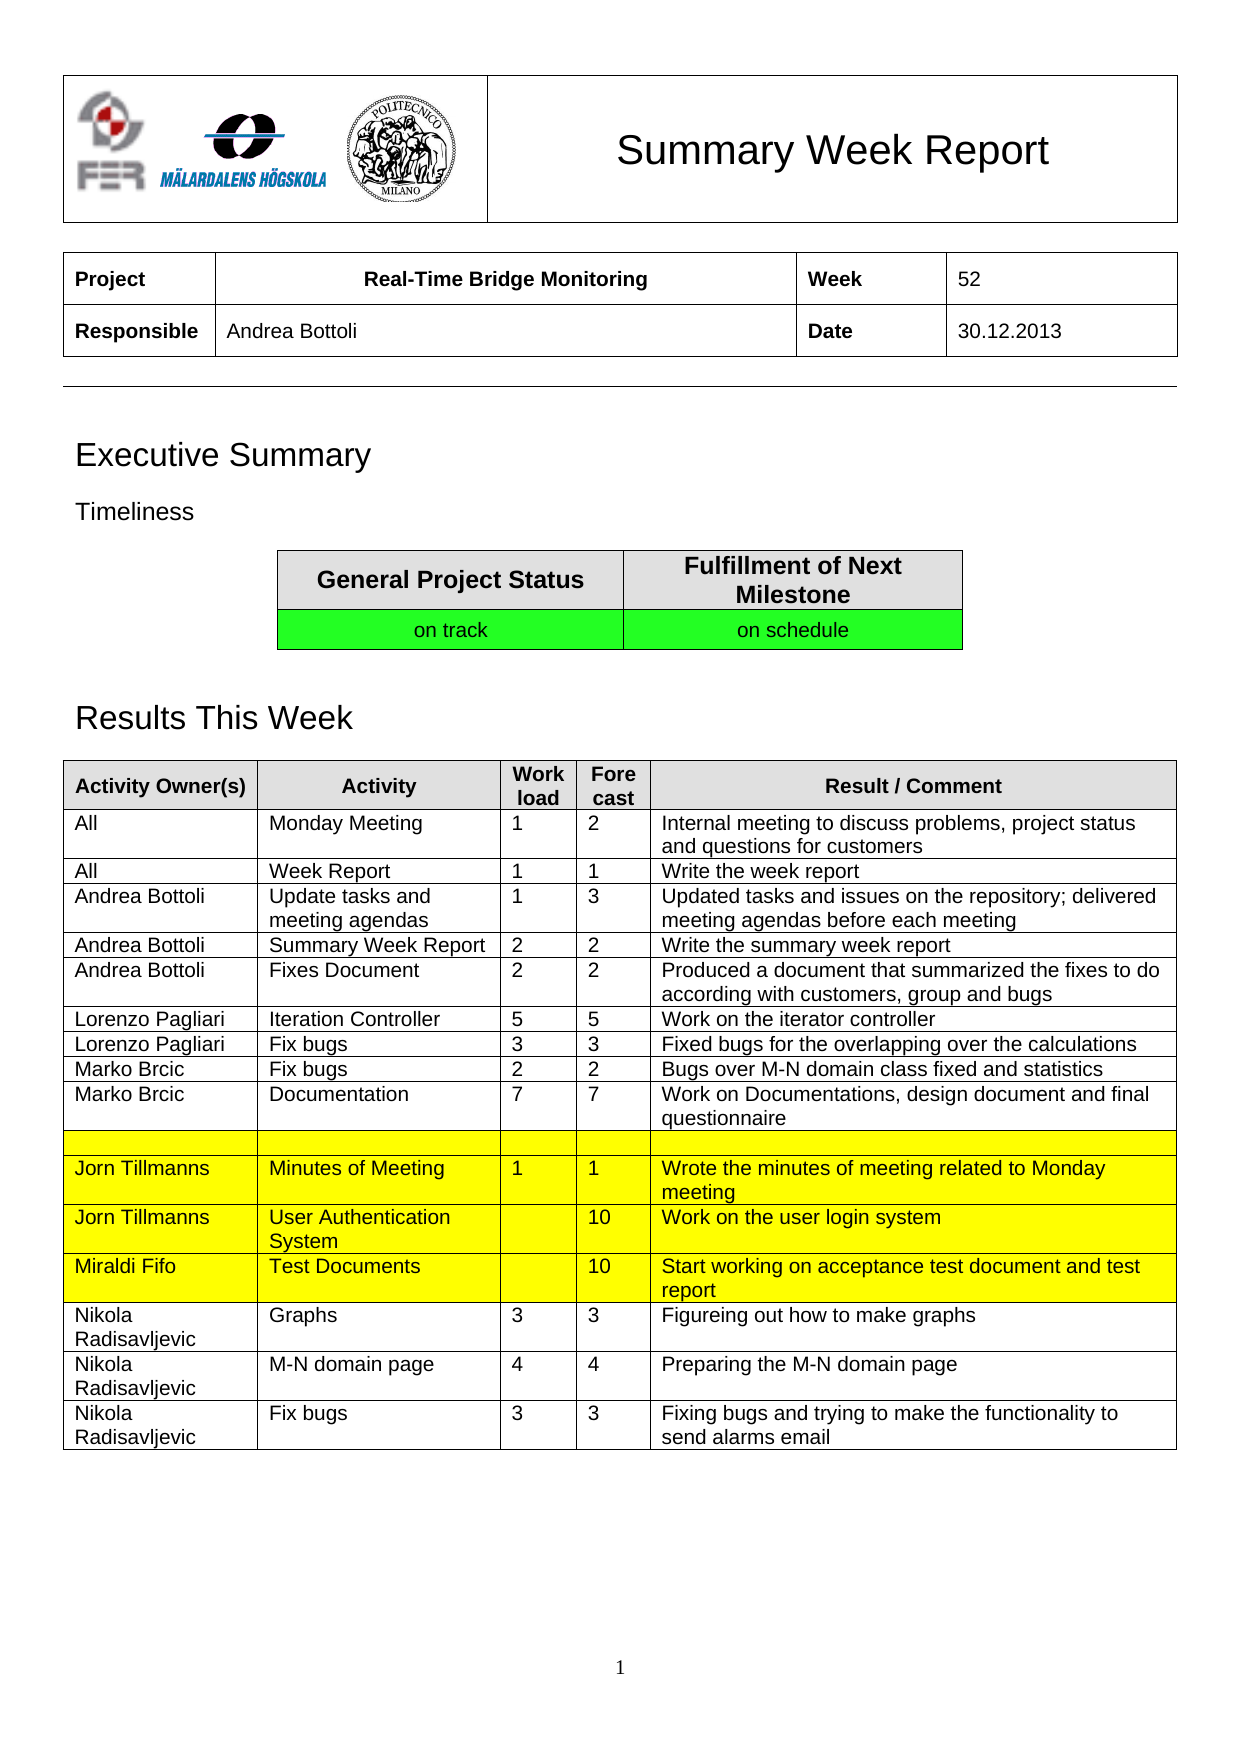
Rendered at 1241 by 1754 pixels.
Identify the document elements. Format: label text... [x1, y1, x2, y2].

table_cell 7 [501, 1082, 576, 1130]
table_header General Project Status [278, 551, 623, 609]
table_header Workload [501, 761, 576, 809]
table_cell Fixed bugs for the overlapping over the calculations [651, 1032, 1176, 1056]
table_cell Test Documents [258, 1254, 500, 1302]
table_cell Andrea Bottoli [64, 958, 257, 1006]
table_cell [712, 223, 946, 252]
picture [347, 95, 457, 202]
table_header Activity Owner(s) [64, 761, 257, 809]
table_cell Fixes Document [258, 958, 500, 1006]
table_cell 5 [577, 1007, 650, 1031]
table_cell Miraldi Fifo [64, 1254, 257, 1302]
table_cell Figureing out how to make graphs [651, 1303, 1176, 1351]
table_cell Andrea Bottoli [216, 305, 796, 356]
table_header Fore cast [577, 761, 650, 809]
table_cell [501, 1205, 576, 1253]
table_cell User Authentication System [258, 1205, 500, 1253]
table_cell Jorn Tillmanns [64, 1156, 257, 1204]
table_cell Lorenzo Pagliari [64, 1032, 257, 1056]
table_cell Summary Week Report [258, 933, 500, 957]
table_cell 3 [501, 1303, 576, 1351]
table_cell All [64, 810, 257, 858]
table_cell 3 [577, 1032, 650, 1056]
table_cell [946, 223, 1177, 252]
table_cell 1 [501, 884, 576, 932]
table_cell 2 [577, 933, 650, 957]
table_cell Updated tasks and issues on the repository; delivered meeting agendas before each meeting [651, 884, 1176, 932]
table_cell 1 [577, 1156, 650, 1204]
table_header [64, 76, 487, 222]
table_cell 2 [577, 1057, 650, 1081]
table_cell Marko Brcic [64, 1082, 257, 1130]
table_cell 2 [501, 958, 576, 1006]
table_cell [501, 1254, 576, 1302]
table_cell on track [278, 610, 623, 649]
table_cell Update tasks and meeting agendas [258, 884, 500, 932]
table_cell 2 [501, 1057, 576, 1081]
table_cell 1 [501, 1156, 576, 1204]
table_cell Fix bugs [258, 1032, 500, 1056]
table_cell Start working on acceptance test document and test report [651, 1254, 1176, 1302]
table_cell 1 [501, 810, 576, 858]
table_cell Documentation [258, 1082, 500, 1130]
table_cell 4 [501, 1352, 576, 1400]
table_cell All [64, 859, 257, 883]
picture [160, 114, 326, 187]
table_cell [63, 223, 215, 252]
table_cell 4 [577, 1352, 650, 1400]
table_cell 1 [577, 859, 650, 883]
table_header Fulfillment of Next Milestone [624, 551, 962, 609]
table_cell 30.12.2013 [947, 305, 1177, 356]
picture [76, 77, 147, 205]
table_header Summary Week Report [488, 76, 1177, 222]
table_cell Write the summary week report [651, 933, 1176, 957]
table_cell Fix bugs [258, 1057, 500, 1081]
table_cell 10 [577, 1254, 650, 1302]
table_cell Lorenzo Pagliari [64, 1007, 257, 1031]
table_cell 3 [501, 1401, 576, 1449]
table_header Result / Comment [651, 761, 1176, 809]
table_cell Bugs over M-N domain class fixed and statistics [651, 1057, 1176, 1081]
table_cell 5 [501, 1007, 576, 1031]
table_cell Nikola Radisavljevic [64, 1303, 257, 1351]
table_cell [577, 1131, 650, 1155]
table_cell [63, 357, 1177, 386]
table_cell 2 [501, 933, 576, 957]
table_cell Wrote the minutes of meeting related to Monday meeting [651, 1156, 1176, 1204]
table_cell 3 [577, 1401, 650, 1449]
table_cell Fix bugs [258, 1401, 500, 1449]
table_cell Fixing bugs and trying to make the functionality to send alarms email [651, 1401, 1176, 1449]
table_cell 2 [577, 810, 650, 858]
table_cell Iteration Controller [258, 1007, 500, 1031]
table_cell 52 [947, 253, 1177, 304]
table_cell Date [797, 305, 946, 356]
table_cell Internal meeting to discuss problems, project status and questions for customers [651, 810, 1176, 858]
table_cell on schedule [624, 610, 962, 649]
table_cell Real-Time Bridge Monitoring [216, 253, 796, 304]
table_cell M-N domain page [258, 1352, 500, 1400]
table_cell 1 [501, 859, 576, 883]
table_cell Responsible [64, 305, 215, 356]
table_cell Produced a document that summarized the fixes to do according with customers, group and bugs [651, 958, 1176, 1006]
table_cell Nikola Radisavljevic [64, 1401, 257, 1449]
table_cell Monday Meeting [258, 810, 500, 858]
table_cell Work on Documentations, design document and final questionnaire [651, 1082, 1176, 1130]
table_cell Nikola Radisavljevic [64, 1352, 257, 1400]
table_cell Graphs [258, 1303, 500, 1351]
subtitle Results This Week [75, 698, 1165, 736]
table_cell 2 [577, 958, 650, 1006]
table_cell Minutes of Meeting [258, 1156, 500, 1204]
table_cell 3 [577, 884, 650, 932]
table_cell Jorn Tillmanns [64, 1205, 257, 1253]
table_cell 7 [577, 1082, 650, 1130]
subtitle Executive Summary [75, 435, 1165, 473]
table_cell Andrea Bottoli [64, 933, 257, 957]
table_cell Project [64, 253, 215, 304]
table_cell Andrea Bottoli [64, 884, 257, 932]
table_cell Marko Brcic [64, 1057, 257, 1081]
table_cell 3 [577, 1303, 650, 1351]
table_cell Week [797, 253, 946, 304]
table_cell [64, 1131, 257, 1155]
table_header Activity [258, 761, 500, 809]
table_cell [258, 1131, 500, 1155]
table_cell Write the week report [651, 859, 1176, 883]
table_cell [501, 1131, 576, 1155]
table_cell 3 [501, 1032, 576, 1056]
table_cell Work on the iterator controller [651, 1007, 1176, 1031]
table_cell Work on the user login system [651, 1205, 1176, 1253]
table_cell [651, 1131, 1176, 1155]
table_cell Preparing the M-N domain page [651, 1352, 1176, 1400]
table_cell 10 [577, 1205, 650, 1253]
table_cell [215, 223, 712, 252]
text Timeliness [75, 497, 1165, 526]
table_cell Week Report [258, 859, 500, 883]
